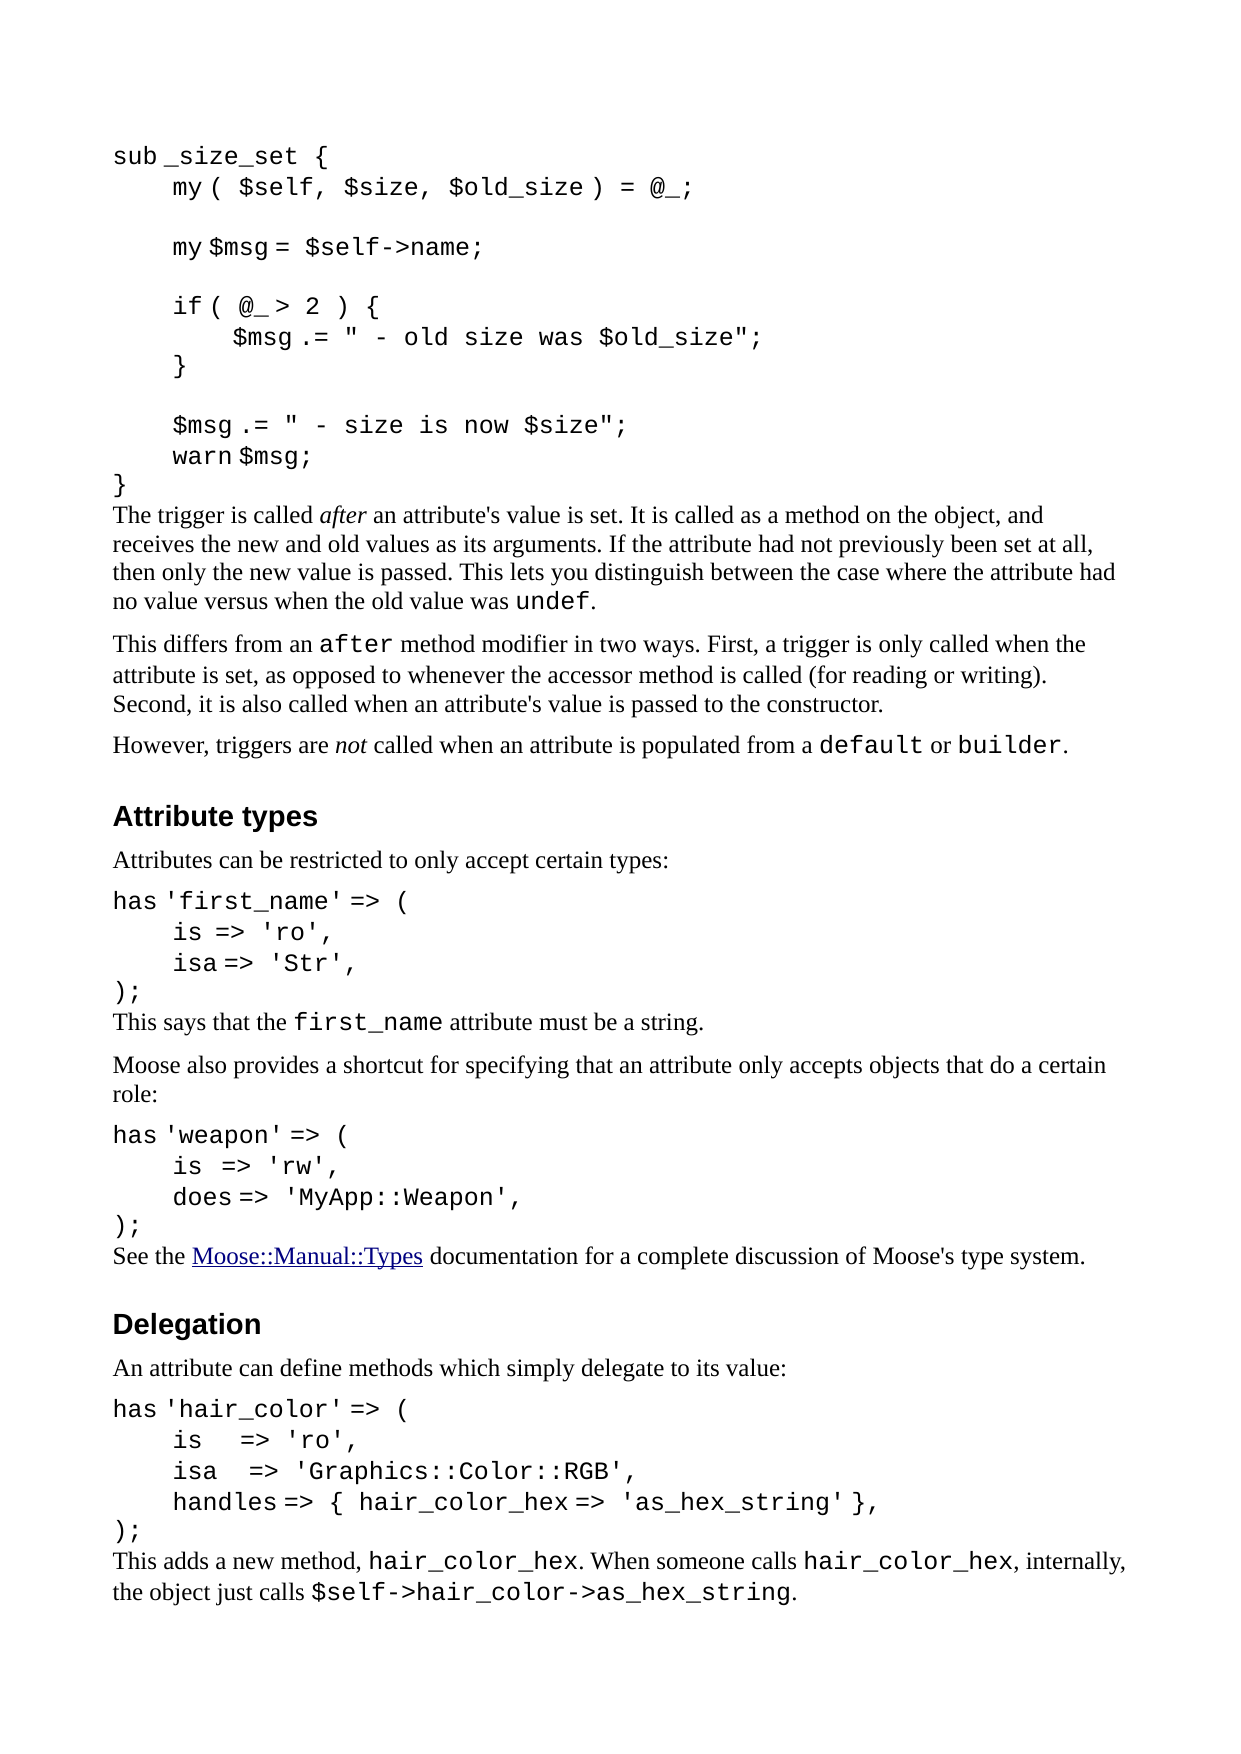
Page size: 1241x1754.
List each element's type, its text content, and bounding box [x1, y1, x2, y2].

text Moose also provides a shortcut for specifying that an attribute only accepts objects that do a certain role: [112, 1050, 1128, 1108]
text Attributes can be restricted to only accept certain types: [112, 845, 1128, 873]
table_header has 'first_name' => ( is => 'ro', isa => 'Str', ); [113, 886, 416, 1007]
text However, triggers are not called when an attribute is populated from a default or builder. [112, 730, 1128, 761]
text The trigger is called after an attribute's value is set. It is called as a method on the object, and receives the new and old values as its arguments. If the attribute had not previously been set at all, then only the new value is passed. This lets you distinguish between the case where the attribute had no value versus when the old value was undef. [112, 500, 1128, 617]
subtitle Delegation [112, 1307, 1128, 1341]
text This differs from an after method modifier in two ways. First, a trigger is only called when the attribute is set, as opposed to whenever the accessor method is called (for reading or writing). Second, it is also called when an attribute's value is passed to the constructor. [112, 629, 1128, 718]
text An attribute can define methods which simply delegate to its value: [112, 1353, 1128, 1382]
subtitle Attribute types [112, 799, 1128, 832]
text See the Moose::Manual::Types documentation for a complete discussion of Moose's type system. [112, 1241, 1128, 1270]
text This says that the first_name attribute must be a string. [112, 1007, 1128, 1038]
table_header has 'weapon' => ( is => 'rw', does => 'MyApp::Weapon', ); [113, 1120, 531, 1241]
table_header sub _size_set { my ( $self, $size, $old_size ) = @_; my $msg = $self->name; if ( @_ > 2 ) { $msg .= " - old size was $old_size"; } $msg .= " - size is now $size"; warn $msg; } [113, 113, 778, 500]
text This adds a new method, hair_color_hex. When someone calls hair_color_hex, internally, the object just calls $self->hair_color->as_hex_string. [112, 1546, 1128, 1608]
table_header has 'hair_color' => ( is => 'ro', isa => 'Graphics::Color::RGB', handles => { hair_color_hex => 'as_hex_string' }, ); [113, 1395, 894, 1546]
